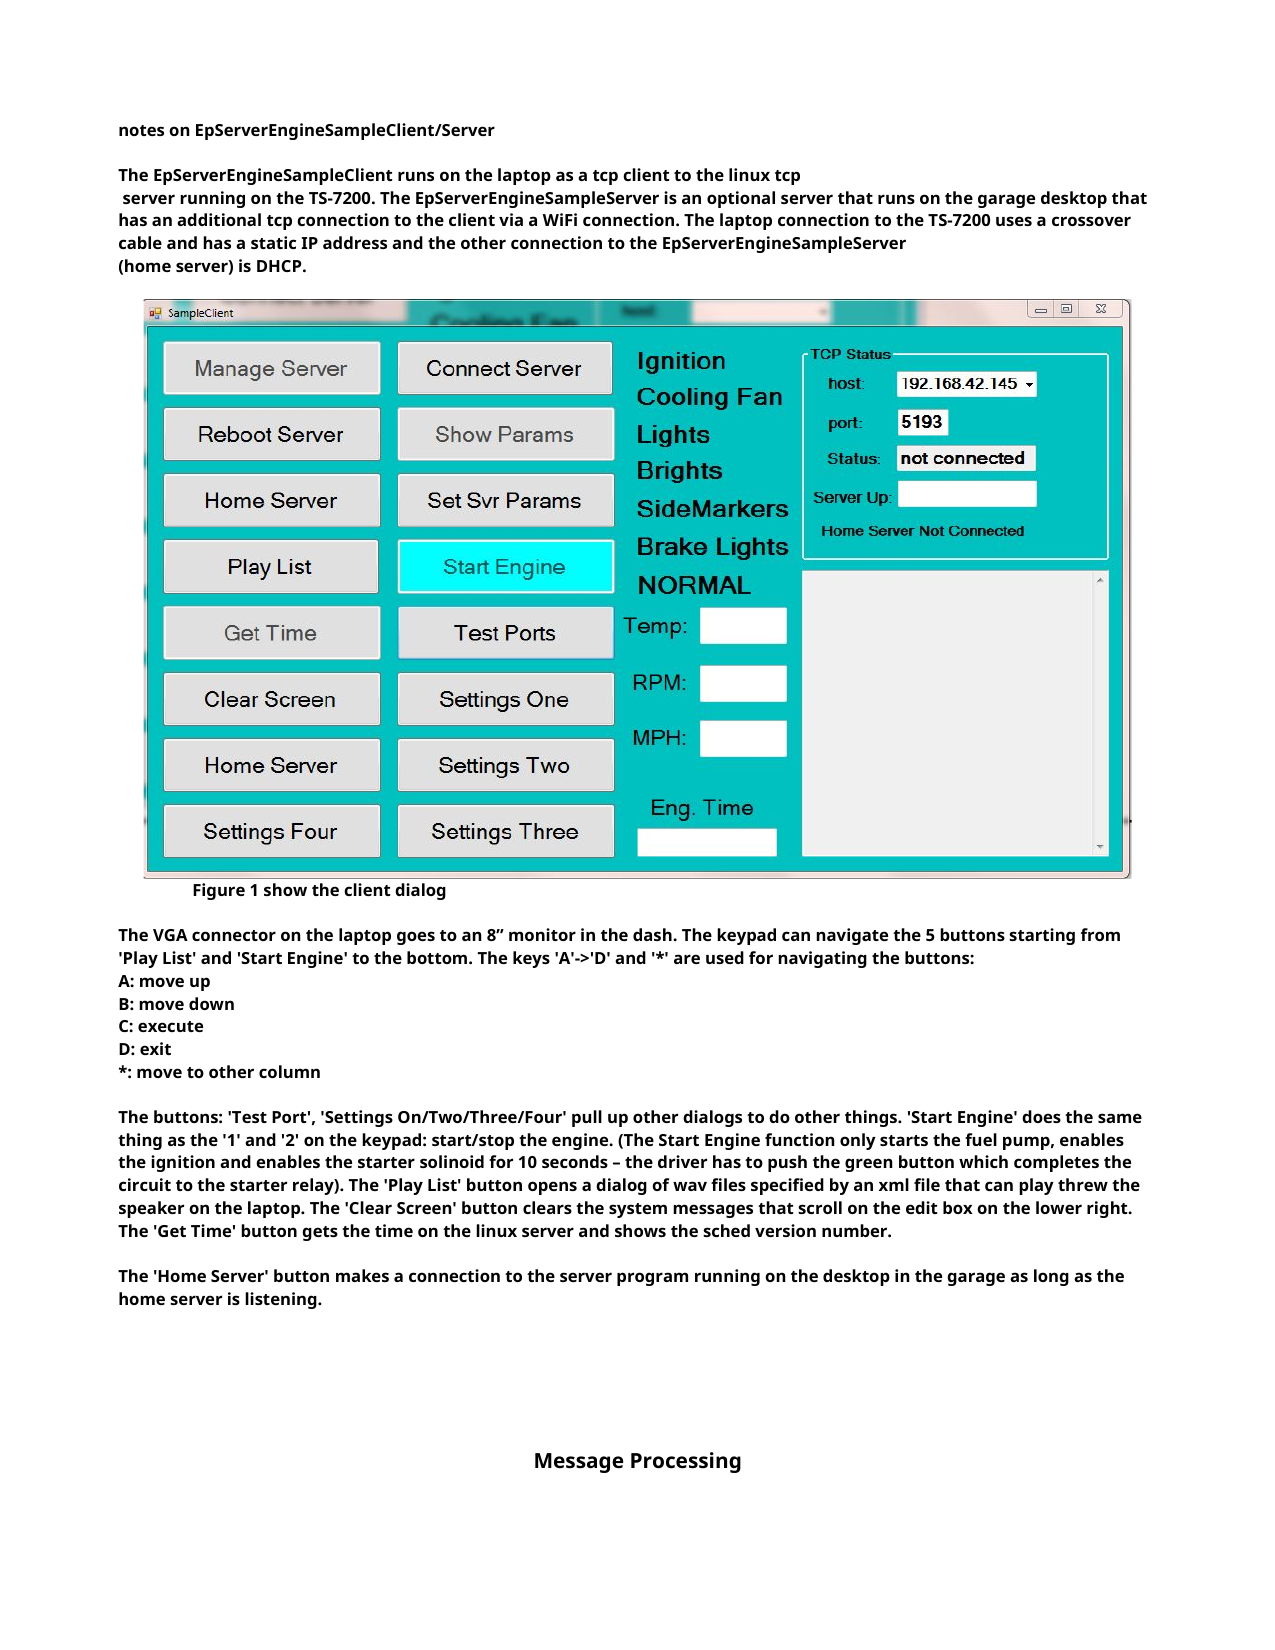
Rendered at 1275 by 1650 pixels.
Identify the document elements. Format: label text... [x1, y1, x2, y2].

text C: execute [118, 1015, 1157, 1037]
text server running on the TS-7200. The EpServerEngineSampleServer is an optional server that runs on the garage desktop that has an additional tcp connection to the client via a WiFi connection. The laptop connection to the TS-7200 uses a crossover cable and has a static IP address and the other connection to the EpServerEngineSampleServer [118, 186, 1157, 254]
text A: move up [118, 969, 1157, 992]
picture [143, 299, 1132, 879]
text B: move down [118, 992, 1157, 1015]
text Figure 1 show the client dialog [118, 300, 1157, 901]
text *: move to other column [118, 1060, 1157, 1083]
text The buttons: 'Test Port', 'Settings On/Two/Three/Four' pull up other dialogs to do other things. 'Start Engine' does the same thing as the '1' and '2' on the keypad: start/stop the engine. (The Start Engine function only starts the fuel pump, enables the ignition and enables the starter solinoid for 10 seconds – the driver has to push the green button which completes the circuit to the starter relay). The 'Play List' button opens a dialog of wav files specified by an xml file that can play threw the speaker on the laptop. The 'Clear Screen' button clears the system messages that scroll on the edit box on the lower right. The 'Get Time' button gets the time on the linux server and shows the sched version number. [118, 1106, 1157, 1242]
text The EpServerEngineSampleClient runs on the laptop as a tcp client to the linux tcp [118, 163, 1157, 186]
text The VGA connector on the laptop goes to an 8” monitor in the dash. The keypad can navigate the 5 buttons starting from 'Play List' and 'Start Engine' to the bottom. The keys 'A'->'D' and '*' are used for navigating the buttons: [118, 924, 1157, 969]
text notes on EpServerEngineSampleClient/Server [118, 118, 1157, 141]
text Message Processing [118, 1446, 1157, 1475]
text D: exit [118, 1037, 1157, 1060]
text The 'Home Server' button makes a connection to the server program running on the desktop in the garage as long as the home server is listening. [118, 1264, 1157, 1310]
text (home server) is DHCP. [118, 254, 1157, 277]
